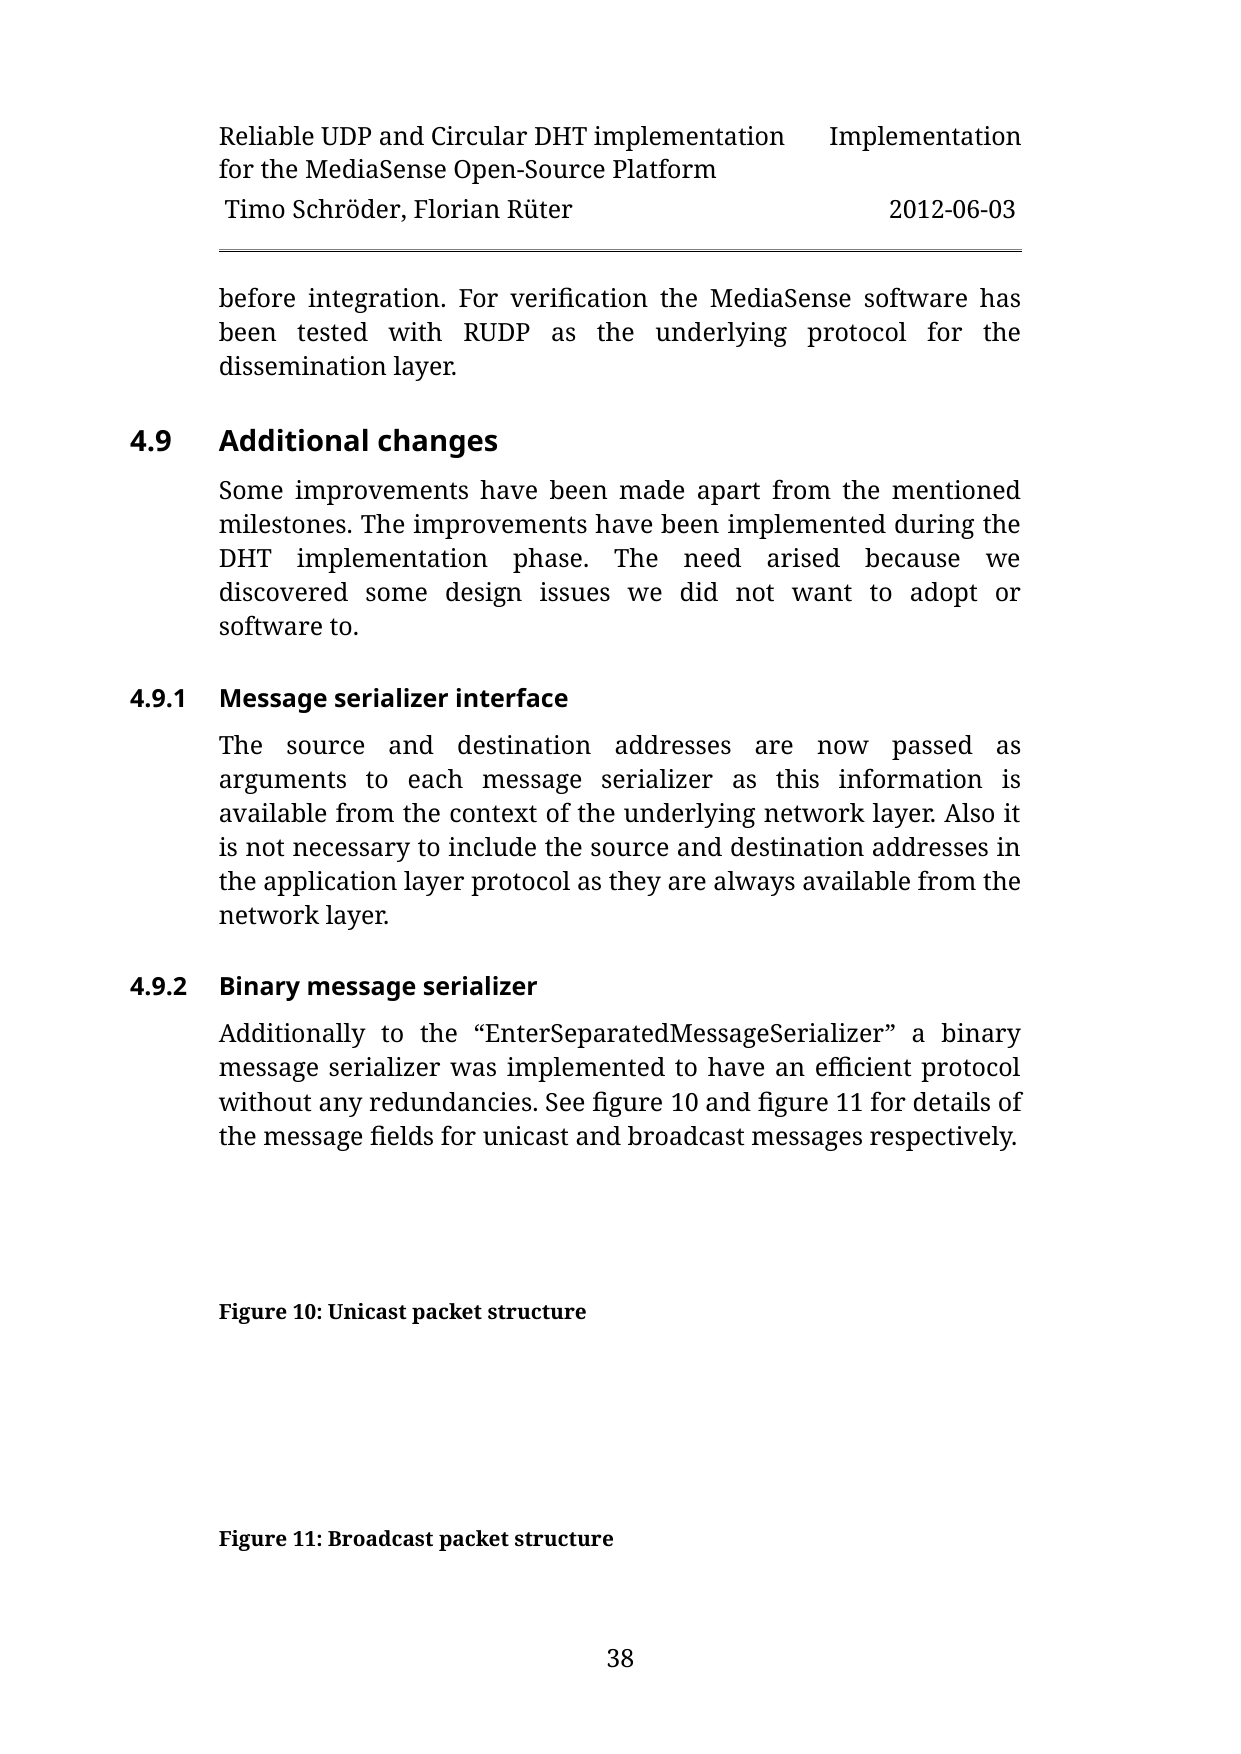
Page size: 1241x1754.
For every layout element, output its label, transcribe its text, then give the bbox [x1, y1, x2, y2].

subtitle Binary message serializer [130, 969, 1022, 1003]
text Additionally to the “EnterSeparatedMessageSerializer” a binary message serializer was implemented to have an efficient protocol without any redundancies. See figure 10 and figure 11 for details of the message fields for unicast and broadcast messages respectively. [218, 1016, 1022, 1152]
subtitle Message serializer interface [130, 680, 1022, 714]
text before integration. For verification the MediaSense software has been tested with RUDP as the underlying protocol for the dissemination layer. [218, 281, 1022, 383]
text Figure 10: Unicast packet structure [218, 1189, 1020, 1325]
text The source and destination addresses are now passed as arguments to each message serializer as this information is available from the context of the underlying network layer. Also it is not necessary to include the source and destination addresses in the application layer protocol as they are always available from the network layer. [218, 727, 1022, 932]
text Some improvements have been made apart from the mentioned milestones. The improvements have been implemented during the DHT implementation phase. The need arised because we discovered some design issues we did not want to adopt or software to. [218, 473, 1022, 643]
text Figure 11: Broadcast packet structure [218, 1338, 1020, 1552]
subtitle Additional changes [130, 420, 1022, 460]
